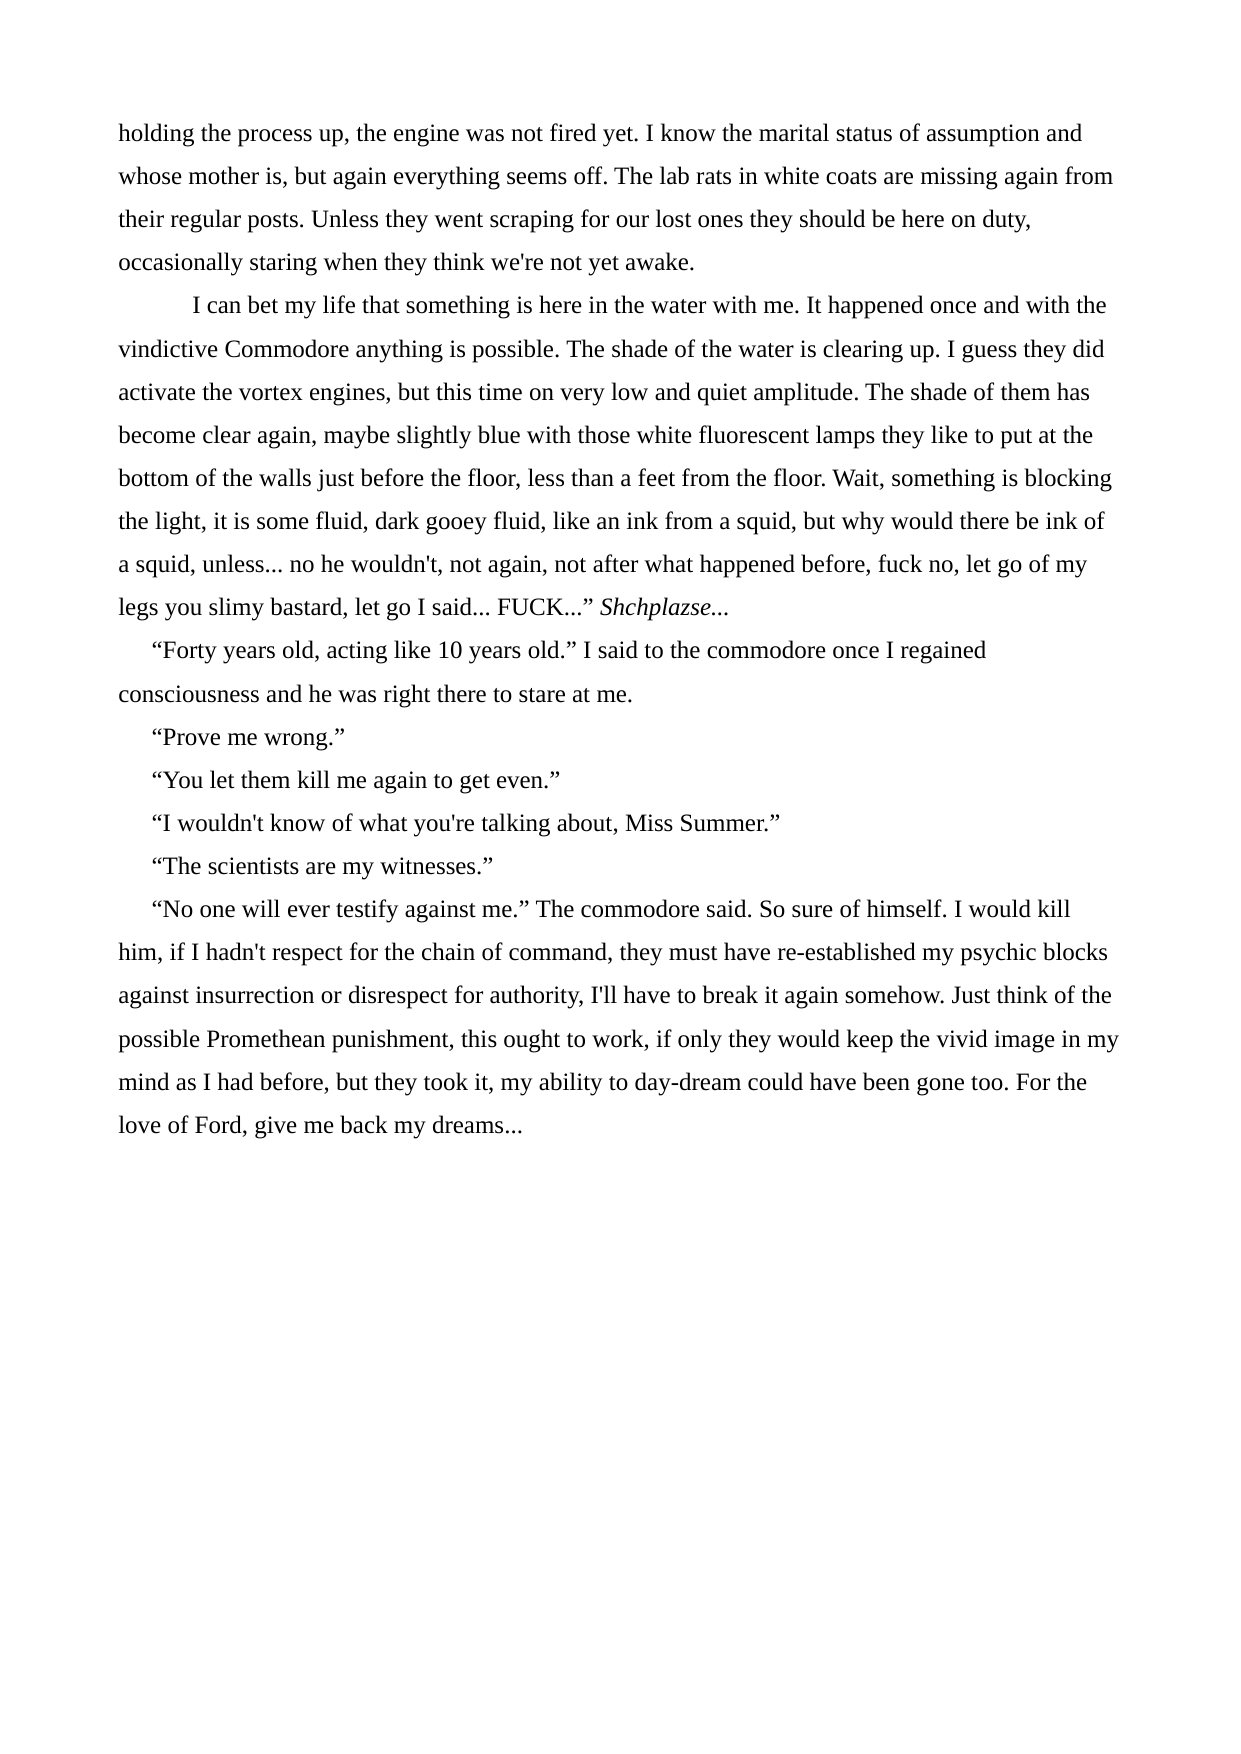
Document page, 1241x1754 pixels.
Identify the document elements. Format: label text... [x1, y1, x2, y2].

text “Forty years old, acting like 10 years old.” I said to the commodore once I regained consciousness and he was right there to stare at me. [118, 636, 1122, 707]
text holding the process up, the engine was not fired yet. I know the marital status of assumption and whose mother is, but again everything seems off. The lab rats in white coats are missing again from their regular posts. Unless they went scraping for our lost ones they should be here on duty, occasionally staring when they think we're not yet awake. [118, 118, 1122, 276]
text I can bet my life that something is here in the water with me. It happened once and with the vindictive Commodore anything is possible. The shade of the water is clearing up. I guess they did activate the vortex engines, but this time on very low and quiet amplitude. The shade of them has become clear again, maybe slightly blue with those white fluorescent lamps they like to put at the bottom of the walls just before the floor, less than a feet from the floor. Wait, something is blocking the light, it is some fluid, dark gooey fluid, like an ink from a squid, but why would there be ink of a squid, unless... no he wouldn't, not again, not after what happened before, fuck no, let go of my legs you slimy bastard, let go I said... FUCK...” Shchplazse... [118, 291, 1122, 621]
text “No one will ever testify against me.” The commodore said. So sure of himself. I would kill him, if I hadn't respect for the chain of command, they must have re-established my psychic blocks against insurrection or disrespect for authority, I'll have to break it again somehow. Just think of the possible Promethean punishment, this ought to work, if only they would keep the vivid image in my mind as I had before, but they took it, my ability to day-dream could have been gone too. For the love of Ford, give me back my dreams... [118, 894, 1122, 1139]
text “I wouldn't know of what you're talking about, Miss Summer.” [118, 808, 1122, 837]
text “You let them kill me again to get even.” [118, 765, 1122, 794]
text “The scientists are my witnesses.” [118, 851, 1122, 880]
text “Prove me wrong.” [118, 722, 1122, 751]
